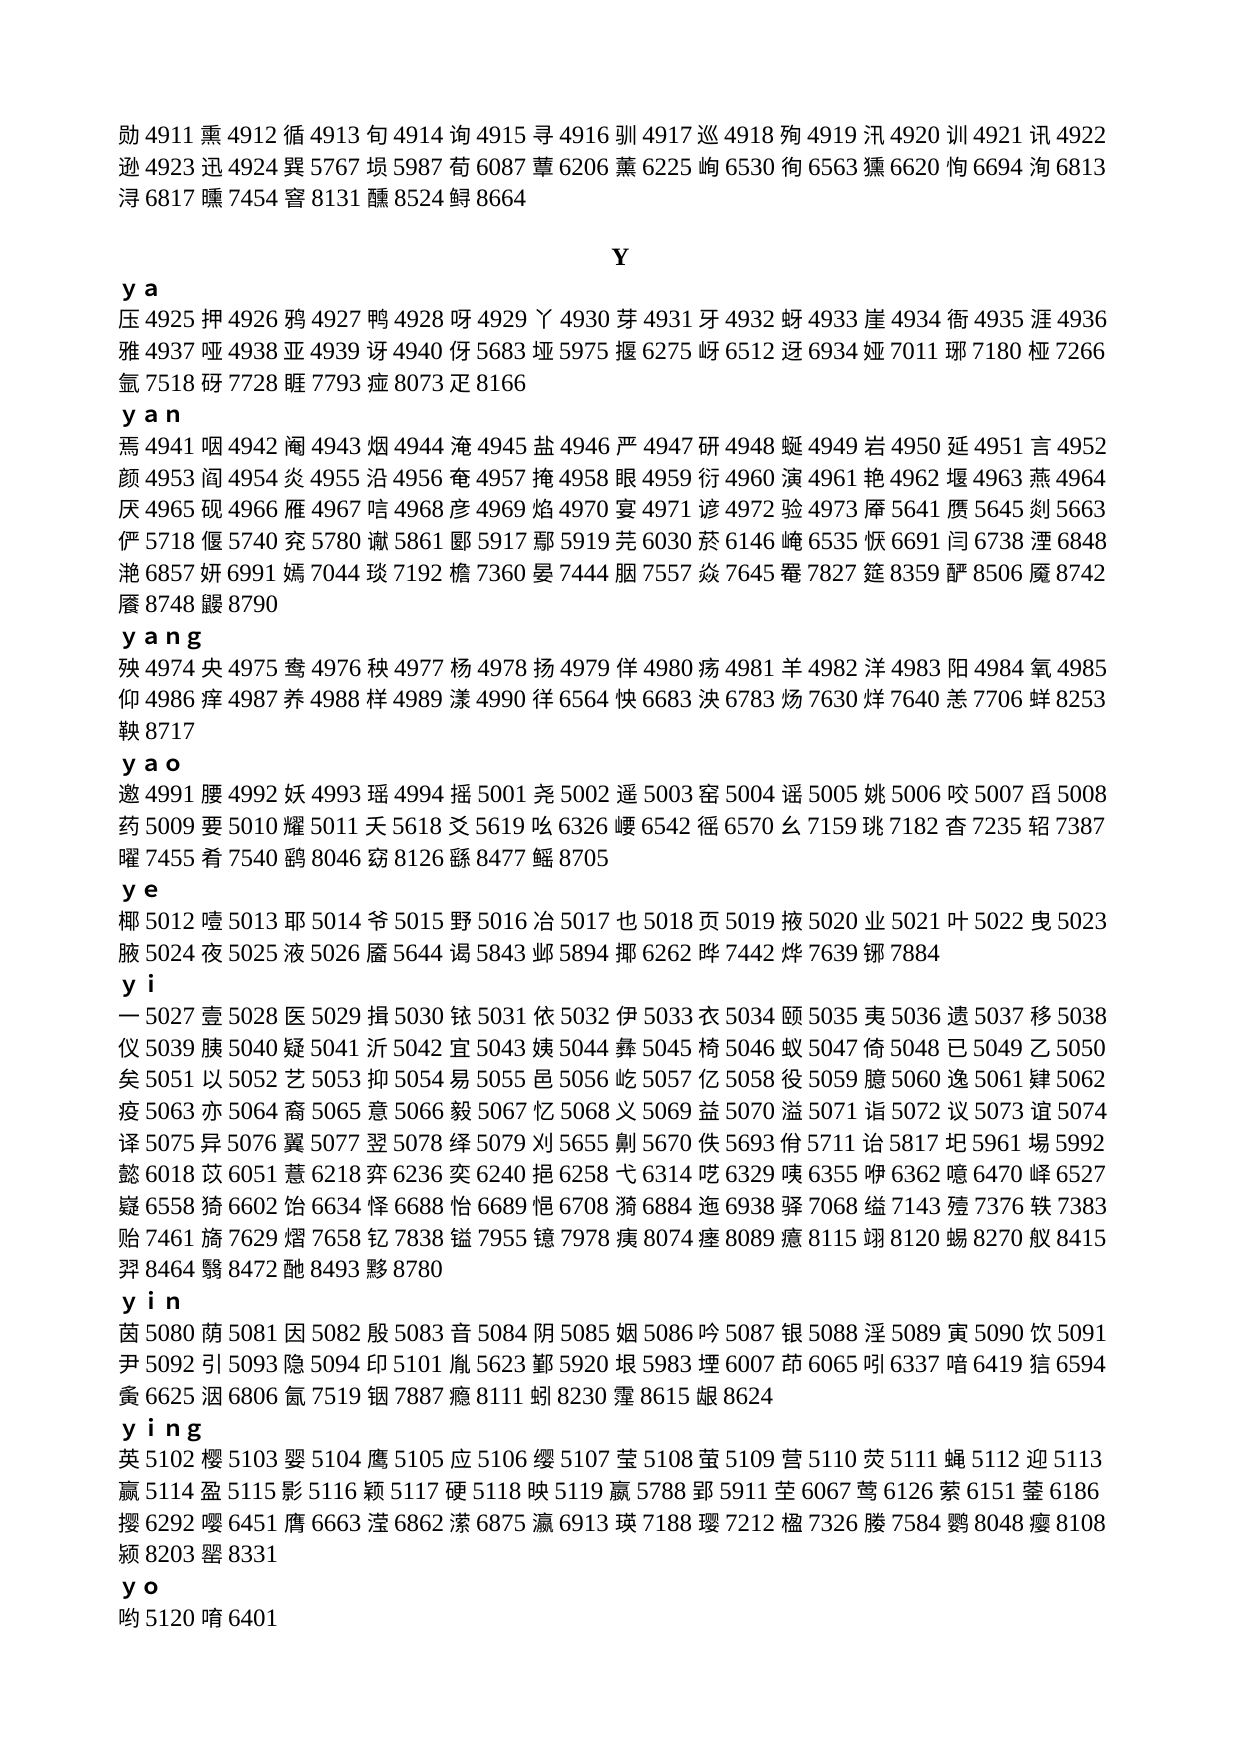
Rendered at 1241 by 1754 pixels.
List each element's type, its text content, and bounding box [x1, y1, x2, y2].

text ｙａｎ [118, 397, 1122, 429]
text Y [118, 242, 1122, 271]
text 勋 4911 熏 4912 循 4913 旬 4914 询 4915 寻 4916 驯 4917巡 4918 殉 4919 汛 4920 训 4921 讯 4922 逊 4923 迅 4924巽 5767 埙 5987 荀 6087 蕈 6206 薰 6225 峋 6530 徇 6563獯 6620 恂 6694 洵 6813 浔 6817 曛 7454 窨 8131 醺 8524鲟 8664 [118, 118, 1122, 213]
text ｙｉｎ [118, 1284, 1122, 1316]
text 压 4925 押 4926 鸦 4927 鸭 4928 呀 4929 丫 4930 芽 4931牙 4932 蚜 4933 崖 4934 衙 4935 涯 4936 雅 4937 哑 4938亚 4939 讶 4940 伢 5683 垭 5975 揠 6275 岈 6512 迓 6934娅 7011 琊 7180 桠 7266 氩 7518 砑 7728 睚 7793 痖 8073疋 8166 [118, 302, 1122, 397]
text ｙａ [118, 271, 1122, 302]
text ｙａｎｇ [118, 619, 1122, 651]
text 邀 4991 腰 4992 妖 4993 瑶 4994 摇 5001 尧 5002 遥 5003窑 5004 谣 5005 姚 5006 咬 5007 舀 5008 药 5009 要 5010耀 5011 夭 5618 爻 5619 吆 6326 崾 6542 徭 6570 幺 7159珧 7182 杳 7235 轺 7387 曜 7455 肴 7540 鹞 8046 窈 8126繇 8477 鳐 8705 [118, 777, 1122, 872]
text ｙｉｎｇ [118, 1411, 1122, 1442]
text 英 5102 樱 5103 婴 5104 鹰 5105 应 5106 缨 5107 莹 5108萤 5109 营 5110 荧 5111 蝇 5112 迎 5113 赢 5114 盈 5115影 5116 颖 5117 硬 5118 映 5119 嬴 5788 郢 5911 茔 6067莺 6126 萦 6151 蓥 6186 撄 6292 嘤 6451 膺 6663 滢 6862潆 6875 瀛 6913 瑛 7188 璎 7212 楹 7326 媵 7584 鹦 8048瘿 8108 颍 8203 罂 8331 [118, 1442, 1122, 1569]
text 焉 4941 咽 4942 阉 4943 烟 4944 淹 4945 盐 4946 严 4947研 4948 蜒 4949 岩 4950 延 4951 言 4952 颜 4953 阎 4954炎 4955 沿 4956 奄 4957 掩 4958 眼 4959 衍 4960 演 4961艳 4962 堰 4963 燕 4964 厌 4965 砚 4966 雁 4967 唁 4968彦 4969 焰 4970 宴 4971 谚 4972 验 4973 厣 5641 赝 5645剡 5663 俨 5718 偃 5740 兖 5780 谳 5861 郾 5917 鄢 5919芫 6030 菸 6146 崦 6535 恹 6691 闫 6738 湮 6848 滟 6857妍 6991 嫣 7044 琰 7192 檐 7360 晏 7444 胭 7557 焱 7645罨 7827 筵 8359 酽 8506 魇 8742 餍 8748 鼹 8790 [118, 429, 1122, 619]
text ｙｏ [118, 1569, 1122, 1601]
text ｙｉ [118, 967, 1122, 999]
text 一 5027 壹 5028 医 5029 揖 5030 铱 5031 依 5032 伊 5033衣 5034 颐 5035 夷 5036 遗 5037 移 5038 仪 5039 胰 5040疑 5041 沂 5042 宜 5043 姨 5044 彝 5045 椅 5046 蚁 5047倚 5048 已 5049 乙 5050 矣 5051 以 5052 艺 5053 抑 5054易 5055 邑 5056 屹 5057 亿 5058 役 5059 臆 5060 逸 5061肄 5062 疫 5063 亦 5064 裔 5065 意 5066 毅 5067 忆 5068义 5069 益 5070 溢 5071 诣 5072 议 5073 谊 5074 译 5075异 5076 翼 5077 翌 5078 绎 5079 刈 5655 劓 5670 佚 5693佾 5711 诒 5817 圯 5961 埸 5992 懿 6018 苡 6051 薏 6218弈 6236 奕 6240 挹 6258 弋 6314 呓 6329 咦 6355 咿 6362噫 6470 峄 6527 嶷 6558 猗 6602 饴 6634 怿 6688 怡 6689悒 6708 漪 6884 迤 6938 驿 7068 缢 7143 殪 7376 轶 7383贻 7461 旖 7629 熠 7658 钇 7838 镒 7955 镱 7978 痍 8074瘗 8089 癔 8115 翊 8120 蜴 8270 舣 8415 羿 8464 翳 8472酏 8493 黟 8780 [118, 999, 1122, 1284]
text 哟 5120 唷 6401 [118, 1601, 1122, 1632]
text ｙｅ [118, 872, 1122, 904]
text 殃 4974 央 4975 鸯 4976 秧 4977 杨 4978 扬 4979 佯 4980疡 4981 羊 4982 洋 4983 阳 4984 氧 4985 仰 4986 痒 4987养 4988 样 4989 漾 4990 徉 6564 怏 6683 泱 6783 炀 7630烊 7640 恙 7706 蛘 8253 鞅 8717 [118, 651, 1122, 746]
text ｙａｏ [118, 746, 1122, 777]
text 茵 5080 荫 5081 因 5082 殷 5083 音 5084 阴 5085 姻 5086吟 5087 银 5088 淫 5089 寅 5090 饮 5091 尹 5092 引 5093隐 5094 印 5101 胤 5623 鄞 5920 垠 5983 堙 6007 茚 6065吲 6337 喑 6419 狺 6594 夤 6625 洇 6806 氤 7519 铟 7887瘾 8111 蚓 8230 霪 8615 龈 8624 [118, 1316, 1122, 1411]
text 椰 5012 噎 5013 耶 5014 爷 5015 野 5016 冶 5017 也 5018页 5019 掖 5020 业 5021 叶 5022 曳 5023 腋 5024 夜 5025液 5026 靥 5644 谒 5843 邺 5894 揶 6262 晔 7442 烨 7639铘 7884 [118, 904, 1122, 967]
